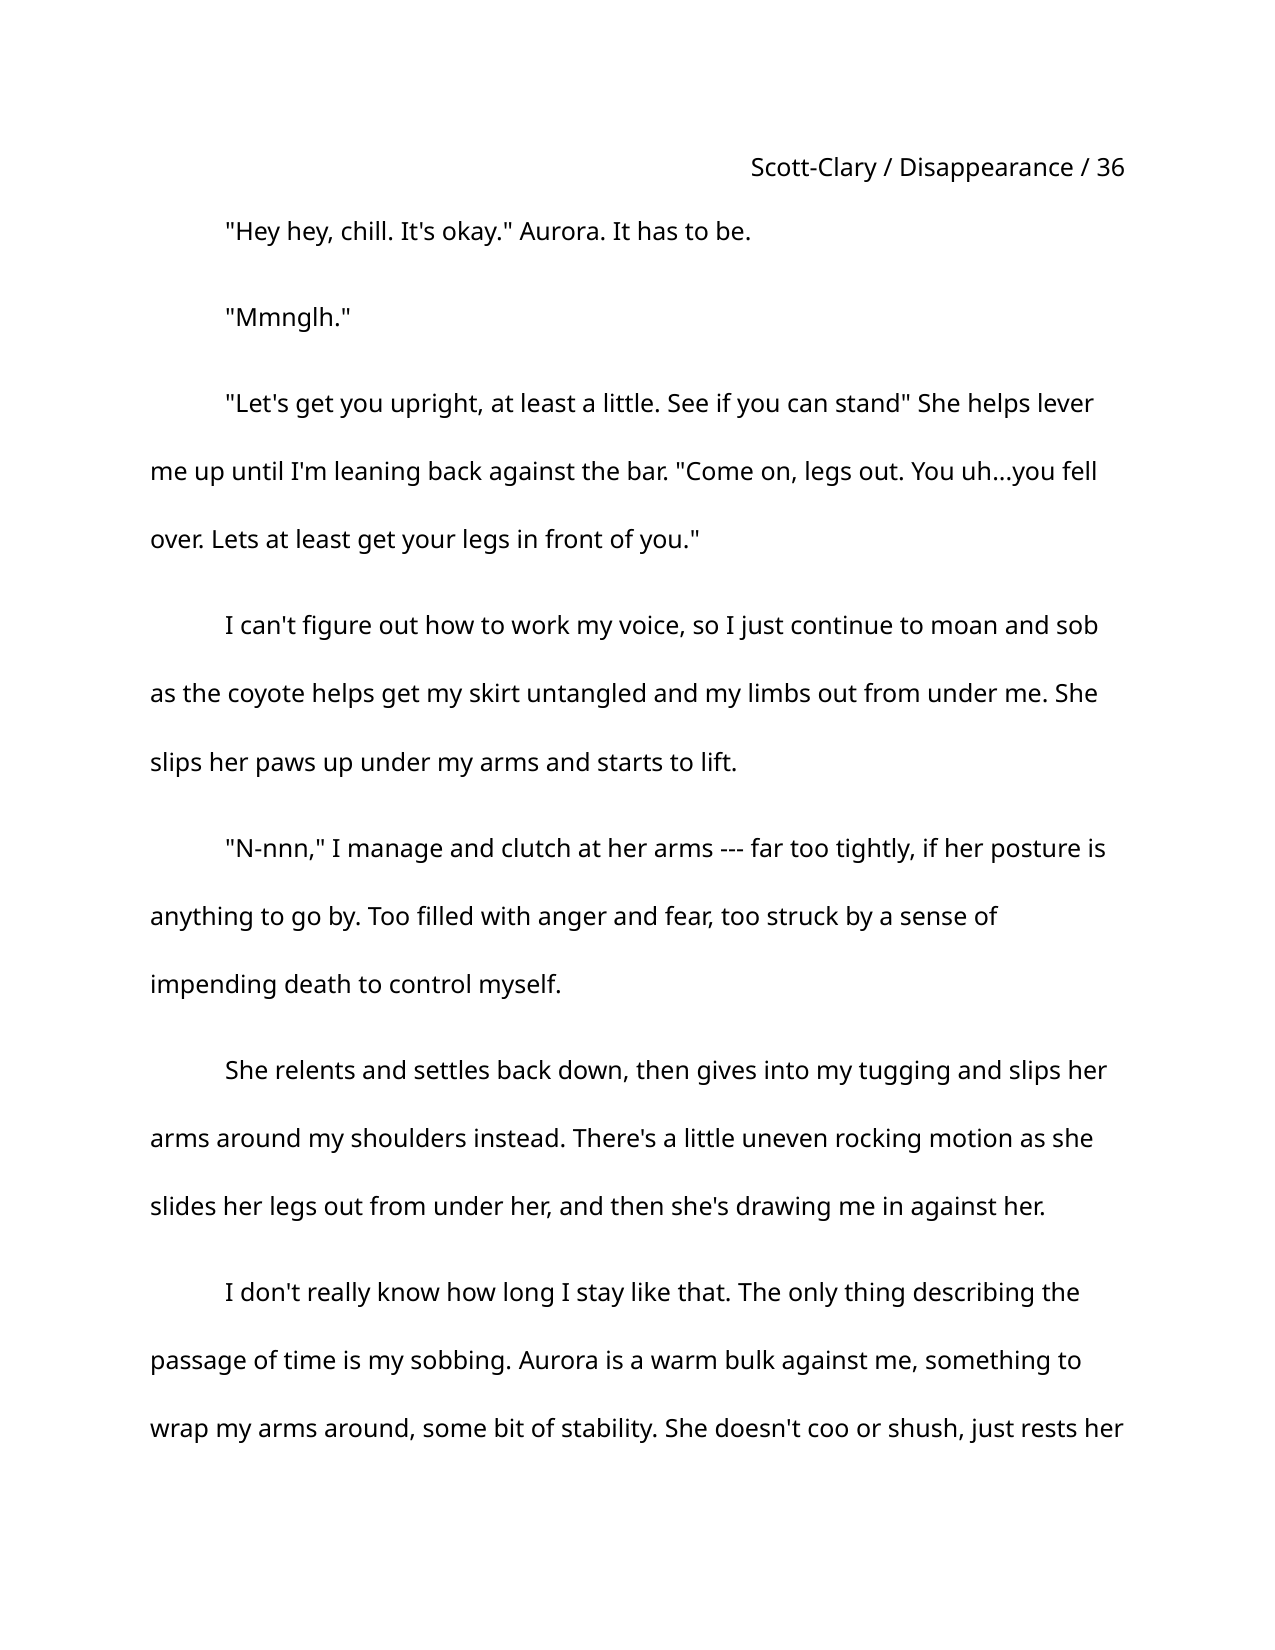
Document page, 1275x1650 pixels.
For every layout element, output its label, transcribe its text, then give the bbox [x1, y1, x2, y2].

text I don't really know how long I stay like that. The only thing describing the passage of time is my sobbing. Aurora is a warm bulk against me, something to wrap my arms around, some bit of stability. She doesn't coo or shush, just rests her [150, 1275, 1125, 1445]
text "Mmnglh." [150, 299, 1125, 334]
text I can't figure out how to work my voice, so I just continue to moan and sob as the coyote helps get my skirt untangled and my limbs out from under me. She slips her paws up under my arms and starts to lift. [150, 608, 1125, 778]
text "Let's get you upright, at least a little. See if you can stand" She helps lever me up until I'm leaning back against the bar. "Come on, legs out. You uh...you fell over. Lets at least get your legs in front of you." [150, 386, 1125, 556]
text "N-nnn," I manage and clutch at her arms --- far too tightly, if her posture is anything to go by. Too filled with anger and fear, too struck by a sense of impending death to control myself. [150, 830, 1125, 1001]
text She relents and settles back down, then gives into my tugging and slips her arms around my shoulders instead. There's a little uneven rocking motion as she slides her legs out from under her, and then she's drawing me in against her. [150, 1052, 1125, 1223]
text "Hey hey, chill. It's okay." Aurora. It has to be. [150, 213, 1125, 248]
